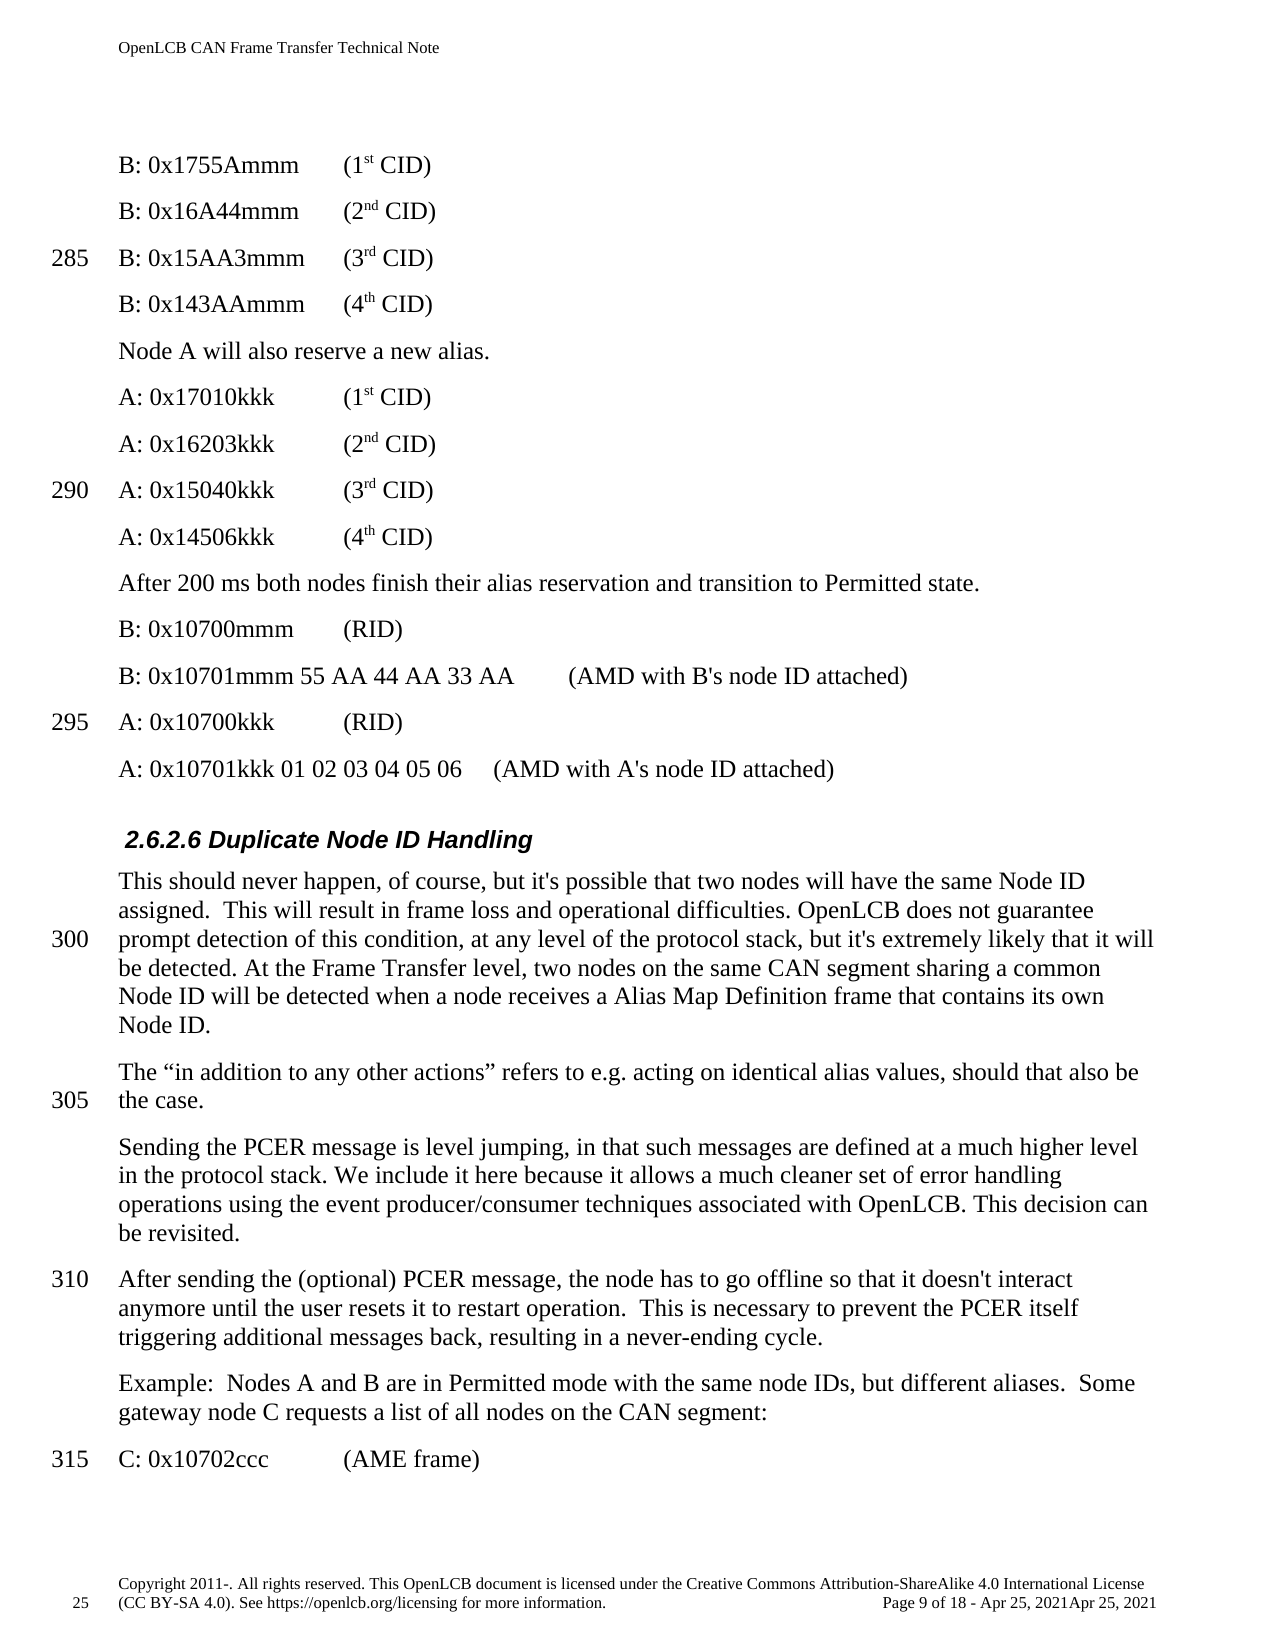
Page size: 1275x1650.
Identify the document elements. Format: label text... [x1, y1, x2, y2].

text B: 0x15AA3mmm (3rd CID) [118, 243, 1157, 272]
text After 200 ms both nodes finish their alias reservation and transition to Permitted state. [118, 568, 1157, 597]
text A: 0x16203kkk (2nd CID) [118, 429, 1157, 457]
text A: 0x10700kkk (RID) [118, 707, 1157, 736]
text This should never happen, of course, but it's possible that two nodes will have the same Node ID assigned. This will result in frame loss and operational difficulties. OpenLCB does not guarantee prompt detection of this condition, at any level of the protocol stack, but it's extremely likely that it will be detected. At the Frame Transfer level, two nodes on the same CAN segment sharing a common Node ID will be detected when a node receives a Alias Map Definition frame that contains its own Node ID. [118, 866, 1157, 1039]
text B: 0x10701mmm 55 AA 44 AA 33 AA (AMD with B's node ID attached) [118, 661, 1157, 690]
subtitle Duplicate Node ID Handling [118, 825, 1157, 854]
text Sending the PCER message is level jumping, in that such messages are defined at a much higher level in the protocol stack. We include it here because it allows a much cleaner set of error handling operations using the event producer/consumer techniques associated with OpenLCB. This decision can be revisited. [118, 1132, 1157, 1247]
text B: 0x16A44mmm (2nd CID) [118, 196, 1157, 225]
text B: 0x143AAmmm (4th CID) [118, 289, 1157, 318]
text B: 0x1755Ammm (1st CID) [118, 150, 1157, 179]
text After sending the (optional) PCER message, the node has to go offline so that it doesn't interact anymore until the user resets it to restart operation. This is necessary to prevent the PCER itself triggering additional messages back, resulting in a never-ending cycle. [118, 1264, 1157, 1351]
text A: 0x15040kkk (3rd CID) [118, 475, 1157, 504]
text Example: Nodes A and B are in Permitted mode with the same node IDs, but different aliases. Some gateway node C requests a list of all nodes on the CAN segment: [118, 1368, 1157, 1426]
text A: 0x10701kkk 01 02 03 04 05 06 (AMD with A's node ID attached) [118, 754, 1157, 783]
text Node A will also reserve a new alias. [118, 336, 1157, 364]
text The “in addition to any other actions” refers to e.g. acting on identical alias values, should that also be the case. [118, 1057, 1157, 1114]
text B: 0x10700mmm (RID) [118, 614, 1157, 643]
text A: 0x14506kkk (4th CID) [118, 522, 1157, 550]
text C: 0x10702ccc (AME frame) [118, 1444, 1157, 1472]
text A: 0x17010kkk (1st CID) [118, 382, 1157, 411]
